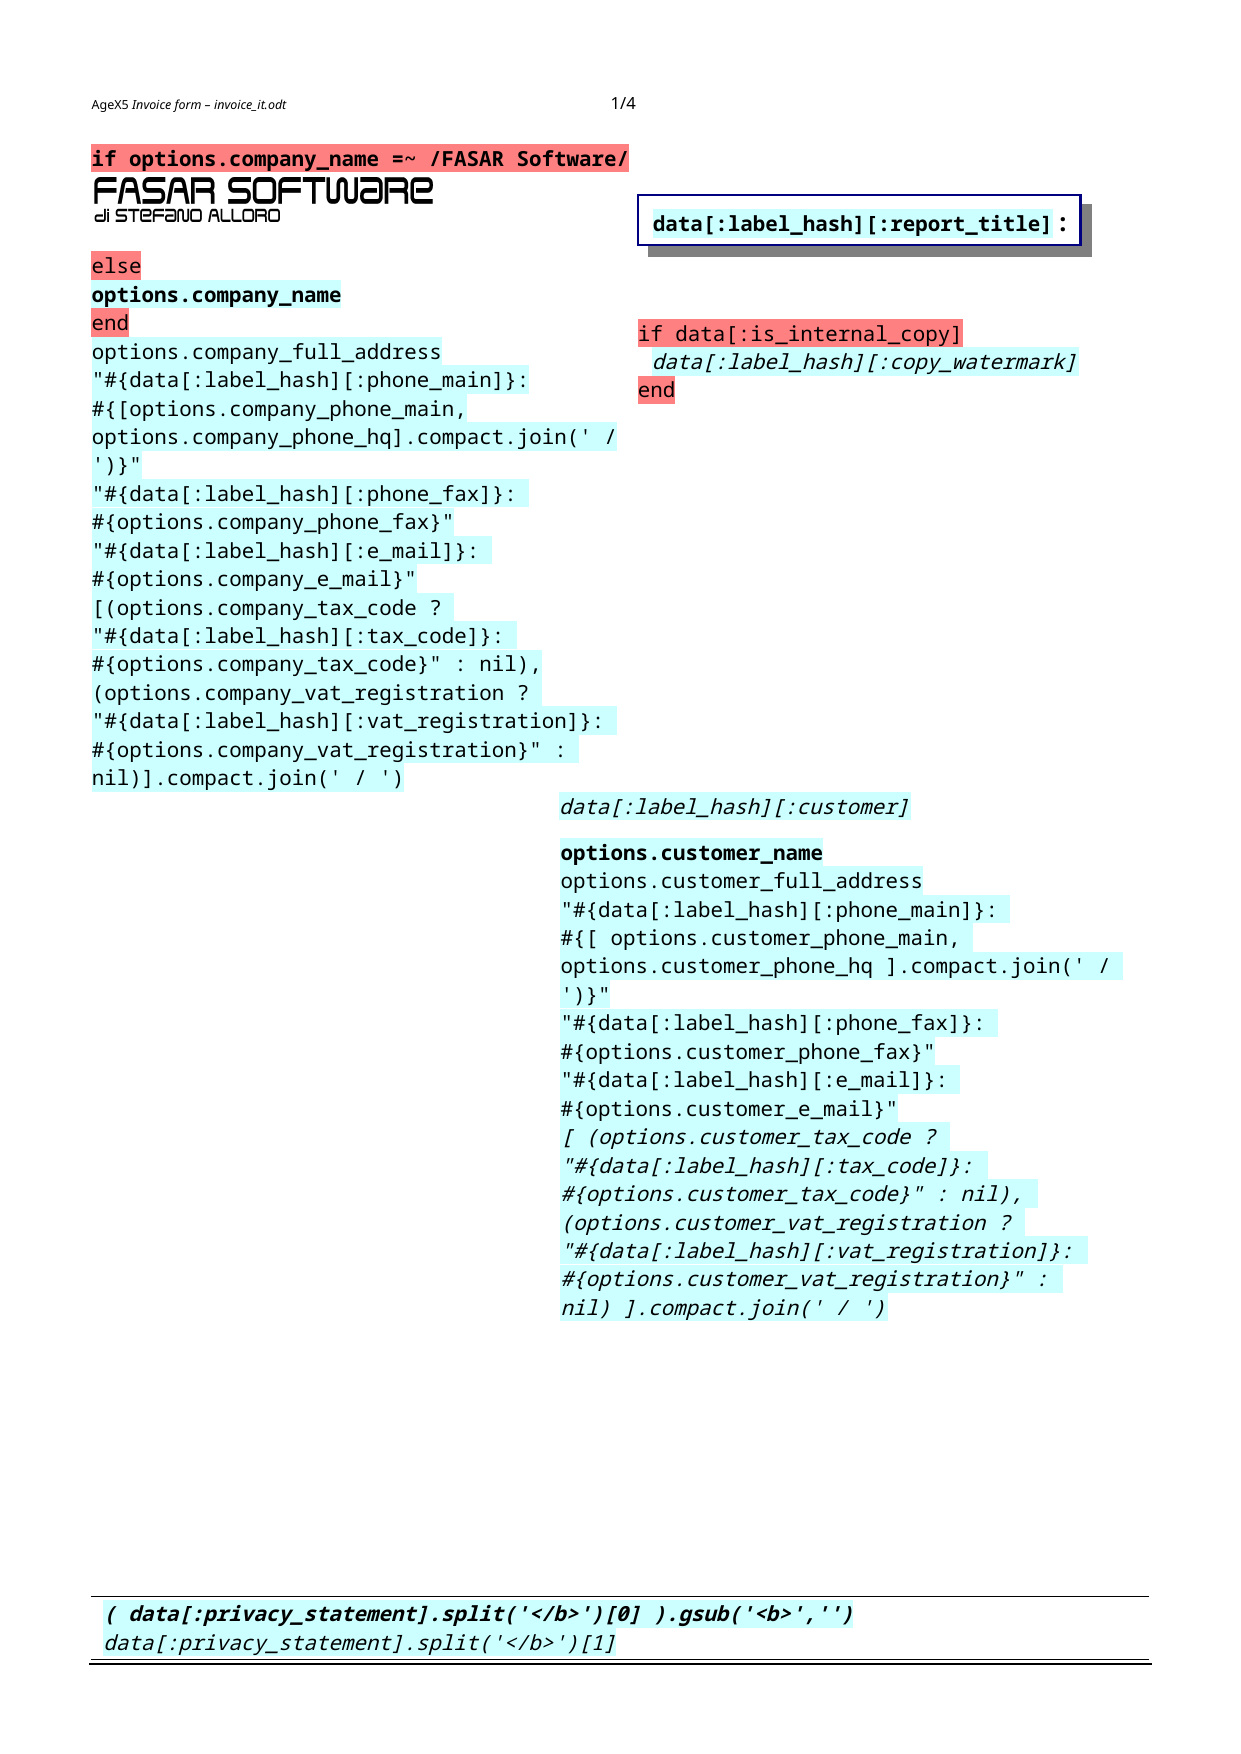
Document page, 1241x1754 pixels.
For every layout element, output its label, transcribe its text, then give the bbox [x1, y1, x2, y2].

text "#{data[:label_hash][:e_mail]}: #{options.company_e_mail}" [417, 536, 627, 593]
picture [94, 177, 433, 222]
text "#{data[:label_hash][:phone_fax]}: #{options.customer_phone_fax}" [560, 1008, 1150, 1065]
text "#{data[:label_hash][:e_mail]}: #{options.customer_e_mail}" [898, 1065, 1150, 1122]
text if options.company_name =~ /FASAR Software/ [629, 144, 1149, 172]
text "#{data[:label_hash][:phone_main]}: #{[options.company_phone_main, options.company_phone_hq].compact.join(' / ')}" [142, 365, 627, 479]
text if data[:is_internal_copy] [963, 319, 1093, 347]
text [ (options.customer_tax_code ? "#{data[:label_hash][:tax_code]}: #{options.customer_tax_code}" : nil), (options.customer_vat_registration ? "#{data[:label_hash][:vat_registration]}: #{options.customer_vat_registration}" : nil) ].compact.join(' / ') [560, 1122, 1150, 1321]
text end [675, 376, 1093, 404]
text "#{data[:label_hash][:phone_fax]}: #{options.company_phone_fax}" [92, 479, 627, 536]
text "#{data[:label_hash][:phone_main]}: #{[ options.customer_phone_main, options.customer_phone_hq ].compact.join(' / ')}" [610, 895, 1150, 1008]
text data[:label_hash][:customer] [911, 792, 1150, 820]
text data[:label_hash][:report_title] : options.report_title [648, 205, 1071, 235]
title options.customer_name [823, 838, 1150, 866]
text else [141, 251, 1149, 280]
text end [129, 308, 1149, 337]
text options.company_full_address [442, 337, 627, 365]
text [(options.company_tax_code ? "#{data[:label_hash][:tax_code]}: #{options.company_tax_code}" : nil),(options.company_vat_registration ? "#{data[:label_hash][:vat_registration]}: #{options.company_vat_registration}" : nil)].compact.join(' / ') [92, 593, 627, 792]
text options.company_name [341, 280, 1149, 308]
text options.customer_full_address [923, 866, 1150, 895]
